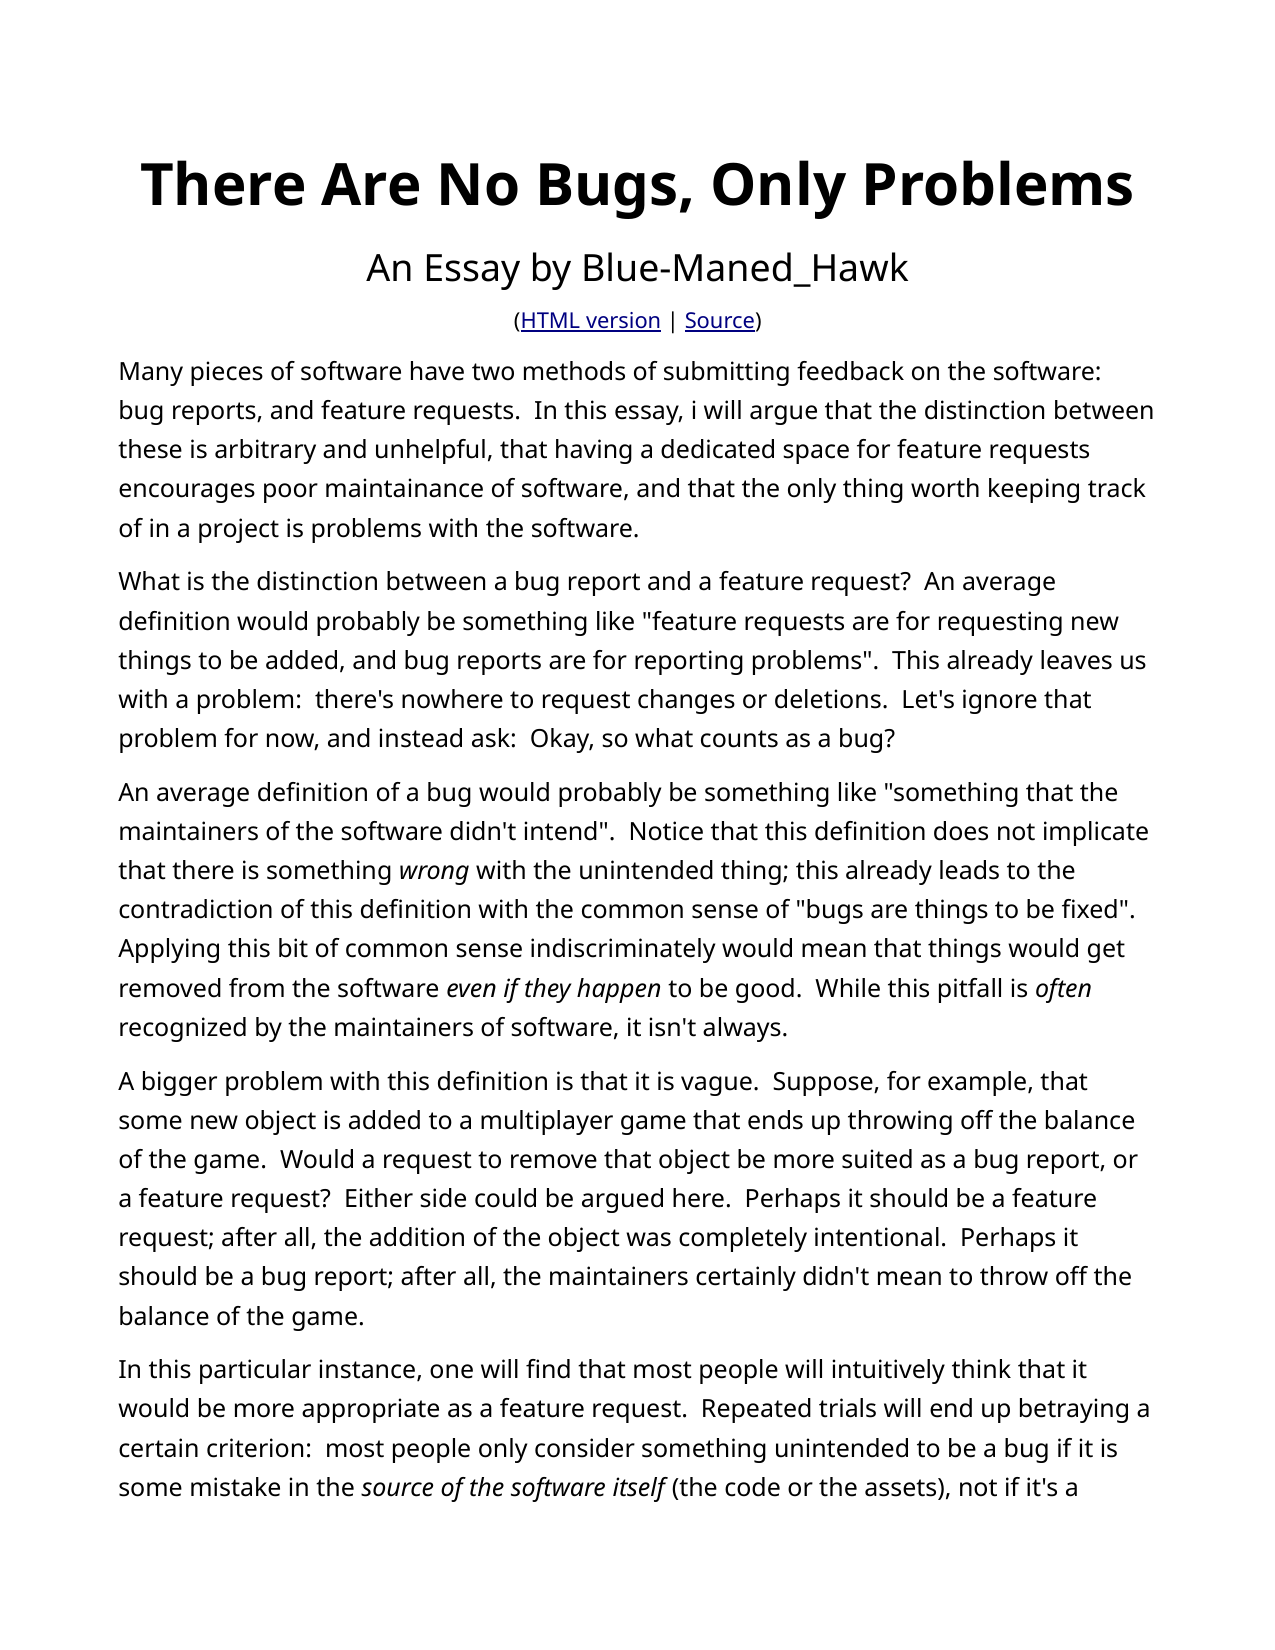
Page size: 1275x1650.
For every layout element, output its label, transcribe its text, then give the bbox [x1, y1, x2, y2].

subtitle An Essay by Blue-Maned_Hawk [118, 241, 1157, 292]
text A bigger problem with this definition is that it is vague. Suppose, for example, that some new object is added to a multiplayer game that ends up throwing off the balance of the game. Would a request to remove that object be more suited as a bug report, or a feature request? Either side could be argued here. Perhaps it should be a feature request; after all, the addition of the object was completely intentional. Perhaps it should be a bug report; after all, the maintainers certainly didn't mean to throw off the balance of the game. [118, 1063, 1157, 1332]
text In this particular instance, one will find that most people will intuitively think that it would be more appropriate as a feature request. Repeated trials will end up betraying a certain criterion: most people only consider something unintended to be a bug if it is some mistake in the source of the software itself (the code or the assets), not if it's a [118, 1352, 1157, 1503]
text (HTML version | Source) [118, 305, 1157, 335]
text Many pieces of software have two methods of submitting feedback on the software: bug reports, and feature requests. In this essay, i will argue that the distinction between these is arbitrary and unhelpful, that having a dedicated space for feature requests encourages poor maintainance of software, and that the only thing worth keeping track of in a project is problems with the software. [118, 354, 1157, 544]
text What is the distinction between a bug report and a feature request? An average definition would probably be something like "feature requests are for requesting new things to be added, and bug reports are for reporting problems". This already leaves us with a problem: there's nowhere to request changes or deletions. Let's ignore that problem for now, and instead ask: Okay, so what counts as a bug? [118, 564, 1157, 755]
text An average definition of a bug would probably be something like "something that the maintainers of the software didn't intend". Notice that this definition does not implicate that there is something wrong with the unintended thing; this already leads to the contradiction of this definition with the common sense of "bugs are things to be fixed". Applying this bit of common sense indiscriminately would mean that things would get removed from the software even if they happen to be good. While this pitfall is often recognized by the maintainers of software, it isn't always. [118, 774, 1157, 1043]
title There Are No Bugs, Only Problems [118, 143, 1157, 223]
